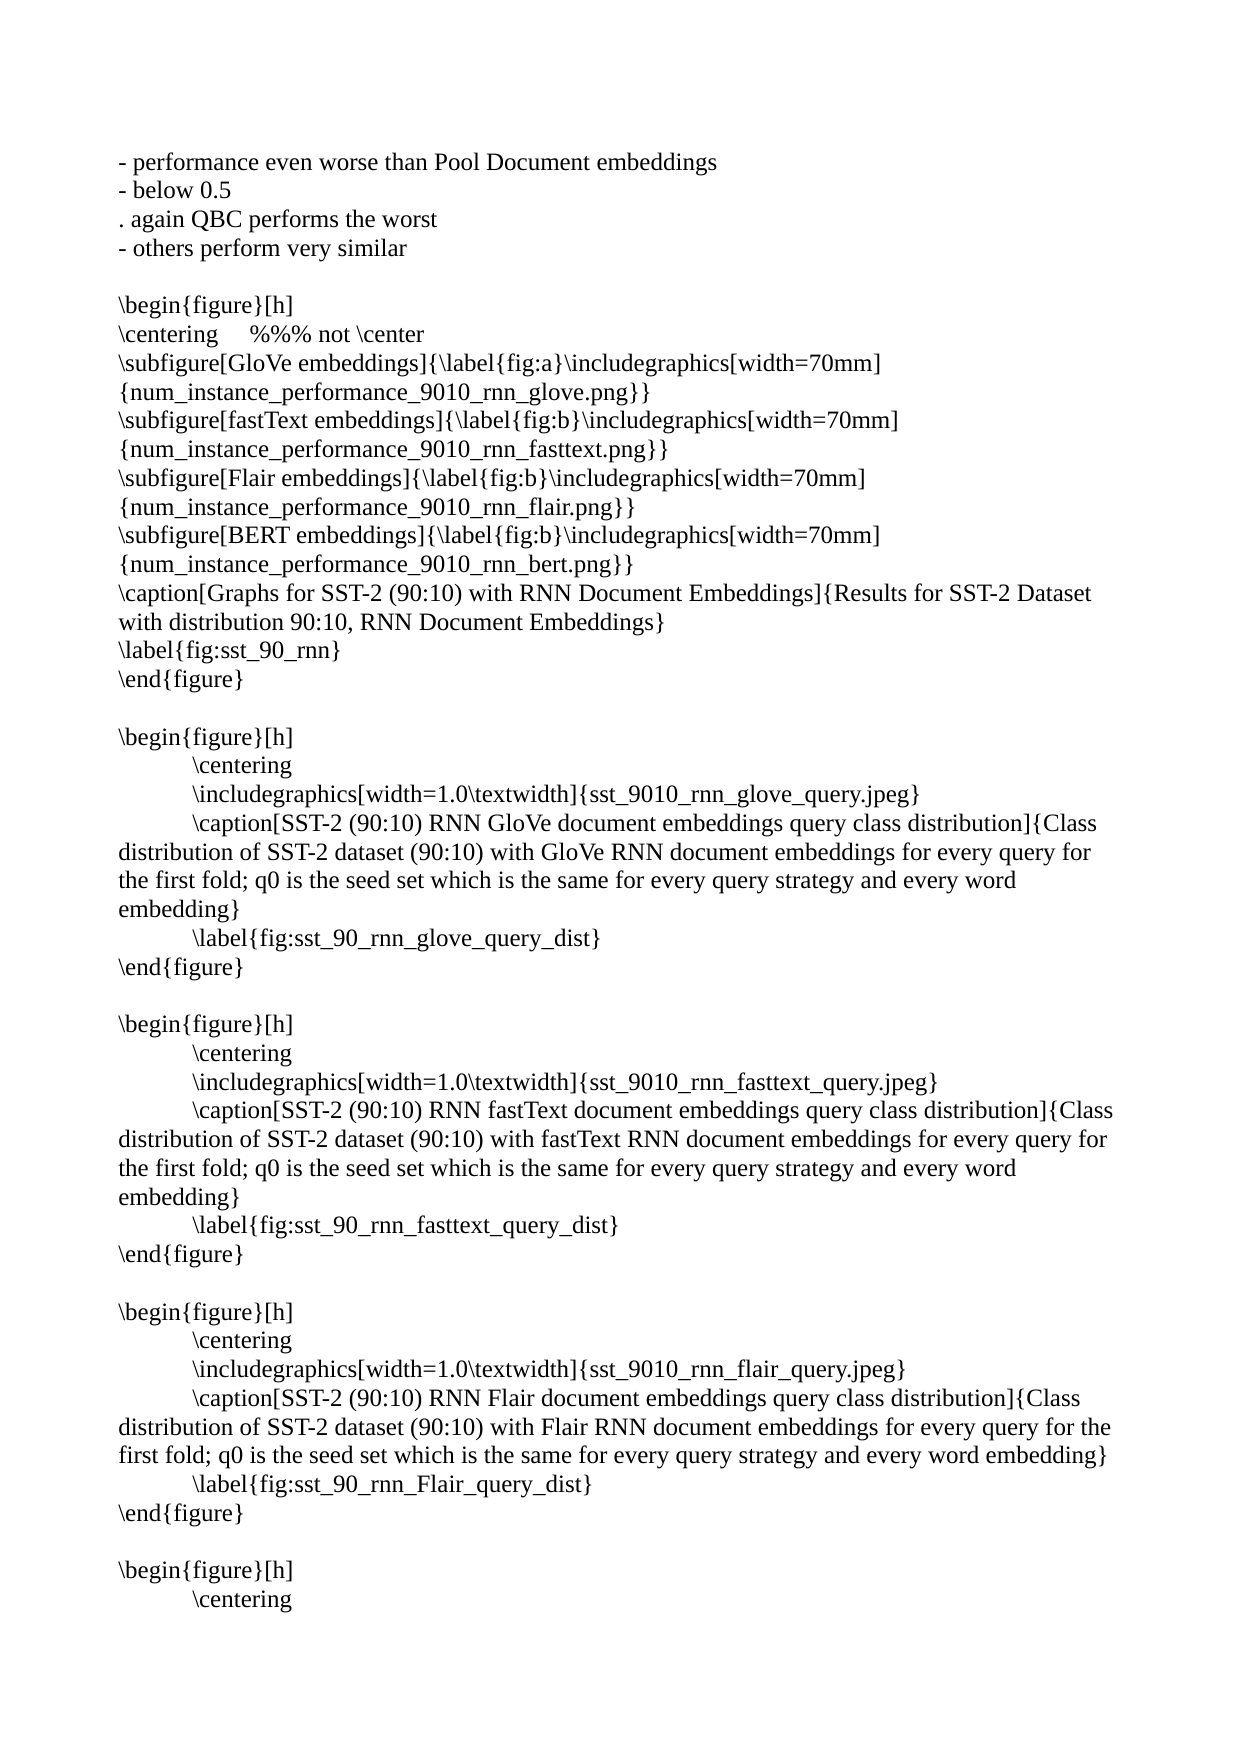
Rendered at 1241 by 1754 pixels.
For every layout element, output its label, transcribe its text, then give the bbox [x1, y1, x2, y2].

text \subfigure[GloVe embeddings]{\label{fig:a}\includegraphics[width=70mm]{num_instance_performance_9010_rnn_glove.png}} [118, 348, 1122, 406]
text \includegraphics[width=1.0\textwidth]{sst_9010_rnn_fasttext_query.jpeg} [118, 1067, 1122, 1096]
text \begin{figure}[h] [118, 1009, 1122, 1038]
text \centering [118, 1038, 1122, 1067]
text \includegraphics[width=1.0\textwidth]{sst_9010_rnn_glove_query.jpeg} [118, 779, 1122, 808]
text \caption[SST-2 (90:10) RNN fastText document embeddings query class distribution]{Class distribution of SST-2 dataset (90:10) with fastText RNN document embeddings for every query for the first fold; q0 is the seed set which is the same for every query strategy and every word embedding} [118, 1096, 1122, 1211]
text \begin{figure}[h] [118, 1297, 1122, 1326]
text \begin{figure}[h] [118, 291, 1122, 319]
text \label{fig:sst_90_rnn_fasttext_query_dist} [118, 1211, 1122, 1239]
text \caption[SST-2 (90:10) RNN GloVe document embeddings query class distribution]{Class distribution of SST-2 dataset (90:10) with GloVe RNN document embeddings for every query for the first fold; q0 is the seed set which is the same for every query strategy and every word embedding} [118, 808, 1122, 923]
text . again QBC performs the worst [118, 204, 1122, 233]
text - performance even worse than Pool Document embeddings [118, 147, 1122, 176]
text \includegraphics[width=1.0\textwidth]{sst_9010_rnn_flair_query.jpeg} [118, 1354, 1122, 1383]
text \end{figure} [118, 664, 1122, 693]
text \centering [118, 1326, 1122, 1354]
text \begin{figure}[h] [118, 1556, 1122, 1584]
text \label{fig:sst_90_rnn_glove_query_dist} [118, 923, 1122, 952]
text \caption[SST-2 (90:10) RNN Flair document embeddings query class distribution]{Class distribution of SST-2 dataset (90:10) with Flair RNN document embeddings for every query for the first fold; q0 is the seed set which is the same for every query strategy and every word embedding} [118, 1383, 1122, 1469]
text \label{fig:sst_90_rnn} [118, 636, 1122, 664]
text \begin{figure}[h] [118, 722, 1122, 751]
text \subfigure[fastText embeddings]{\label{fig:b}\includegraphics[width=70mm]{num_instance_performance_9010_rnn_fasttext.png}} [118, 406, 1122, 463]
text \centering %%% not \center [118, 319, 1122, 348]
text \centering [118, 1584, 1122, 1613]
text \subfigure[BERT embeddings]{\label{fig:b}\includegraphics[width=70mm]{num_instance_performance_9010_rnn_bert.png}} [118, 521, 1122, 578]
text \end{figure} [118, 1239, 1122, 1268]
text \caption[Graphs for SST-2 (90:10) with RNN Document Embeddings]{Results for SST-2 Dataset with distribution 90:10, RNN Document Embeddings} [118, 578, 1122, 636]
text \centering [118, 751, 1122, 779]
text \end{figure} [118, 952, 1122, 981]
text - below 0.5 [118, 176, 1122, 204]
text \subfigure[Flair embeddings]{\label{fig:b}\includegraphics[width=70mm]{num_instance_performance_9010_rnn_flair.png}} [118, 463, 1122, 521]
text \end{figure} [118, 1498, 1122, 1527]
text - others perform very similar [118, 233, 1122, 262]
text \label{fig:sst_90_rnn_Flair_query_dist} [118, 1469, 1122, 1498]
